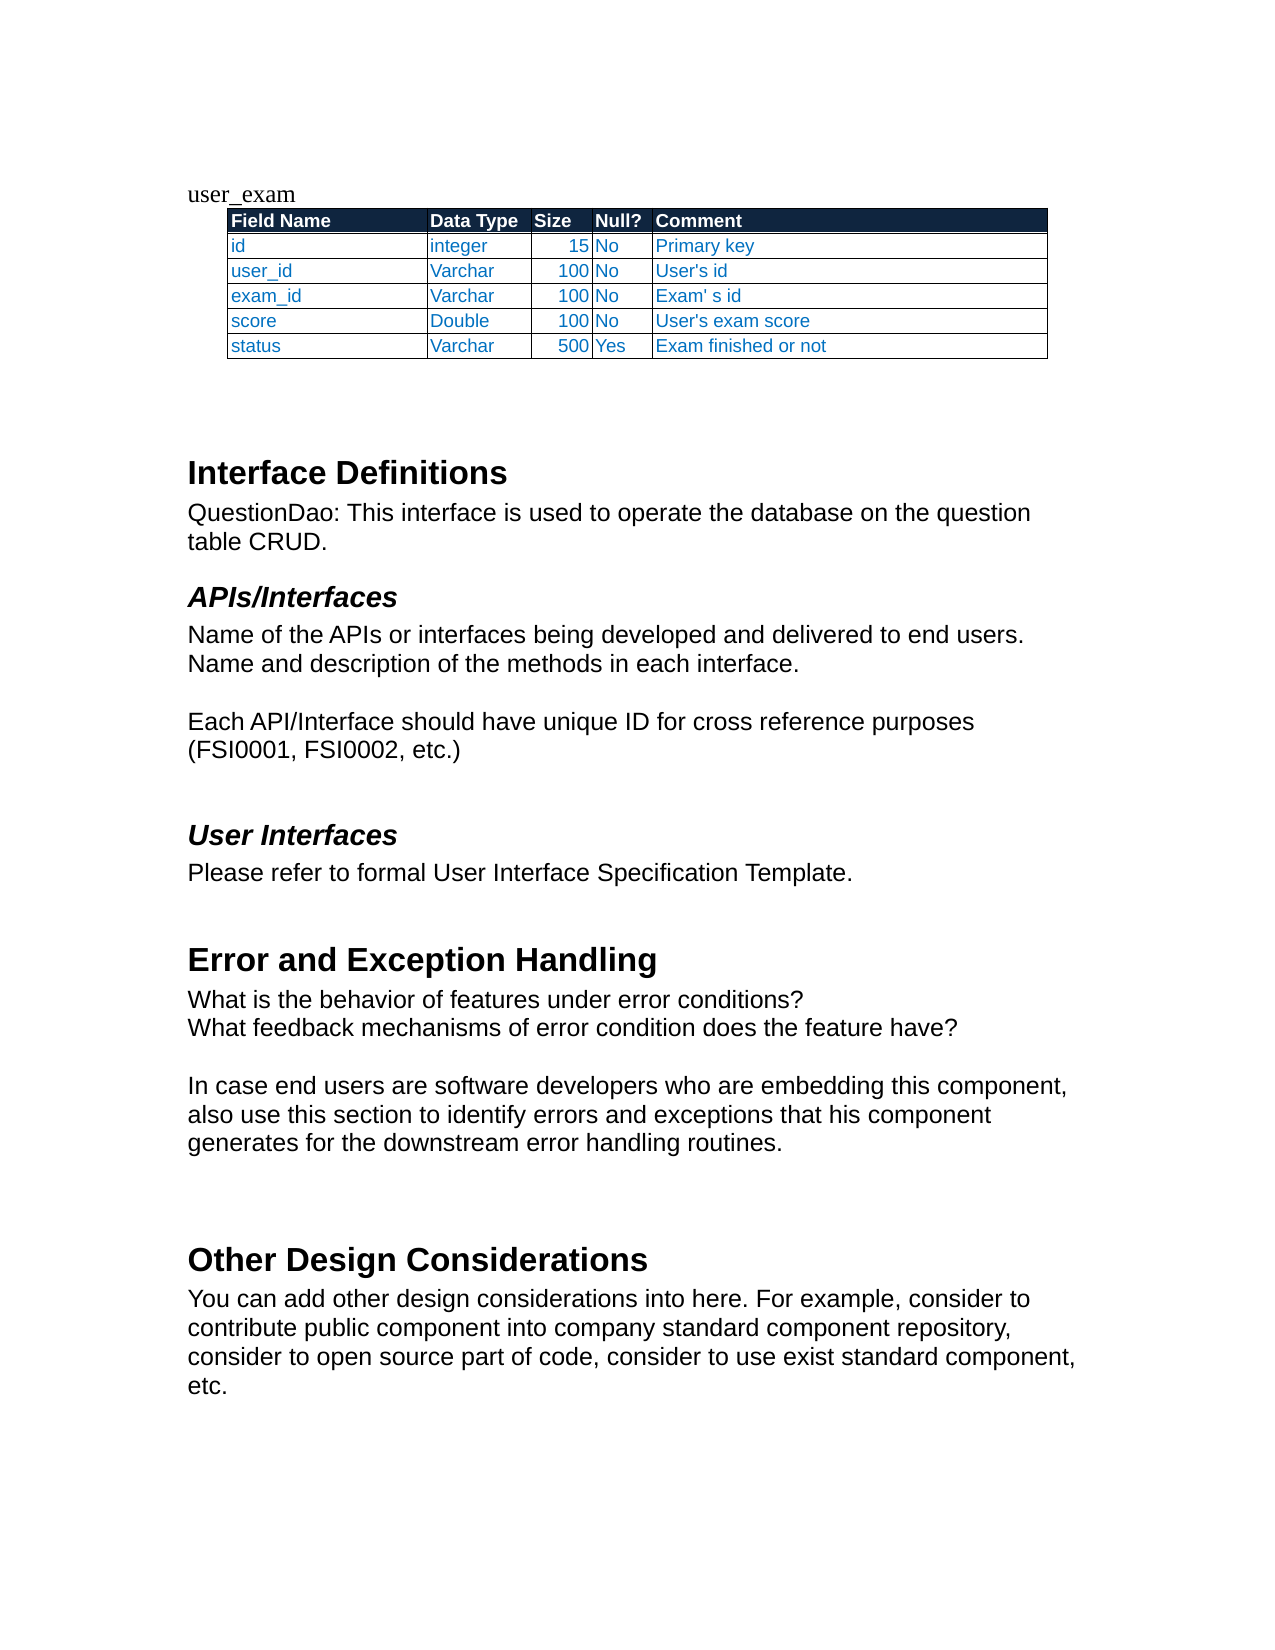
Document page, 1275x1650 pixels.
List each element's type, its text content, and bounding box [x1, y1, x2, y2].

table_cell Varchar [428, 259, 531, 282]
table_cell Exam finished or not [653, 334, 1047, 357]
table_cell score [228, 309, 427, 332]
text Name and description of the methods in each interface. [187, 649, 1087, 678]
text Please refer to formal User Interface Specification Template. [187, 857, 1087, 886]
table_cell Varchar [428, 284, 531, 307]
table_header Comment [653, 209, 1047, 232]
text QuestionDao: This interface is used to operate the database on the question table CRUD. [187, 498, 1087, 555]
text In case end users are software developers who are embedding this component, also use this section to identify errors and exceptions that his component generates for the downstream error handling routines. [187, 1071, 1087, 1157]
subtitle APIs/Interfaces [187, 580, 1087, 614]
table_cell 15 [532, 234, 592, 257]
table_header Size [532, 209, 592, 232]
table_cell 100 [532, 284, 592, 307]
table_cell Double [428, 309, 531, 332]
table_cell exam_id [228, 284, 427, 307]
table_cell 500 [532, 334, 592, 357]
table_cell Varchar [428, 334, 531, 357]
text You can add other design considerations into here. For example, consider to contribute public component into company standard component repository, consider to open source part of code, consider to use exist standard component, etc. [187, 1284, 1087, 1399]
table_cell Yes [593, 334, 652, 357]
table_cell Exam' s id [653, 284, 1047, 307]
subtitle User Interfaces [187, 818, 1087, 851]
table_cell Primary key [653, 234, 1047, 257]
text What is the behavior of features under error conditions? [187, 985, 1087, 1013]
text user_exam [187, 179, 1087, 207]
table_cell No [593, 284, 652, 307]
table_cell status [228, 334, 427, 357]
table_cell No [593, 234, 652, 257]
subtitle Interface Definitions [187, 453, 1087, 492]
table_cell user_id [228, 259, 427, 282]
table_header Null? [593, 209, 652, 232]
table_cell No [593, 309, 652, 332]
table_cell User's id [653, 259, 1047, 282]
table_cell No [593, 259, 652, 282]
table_cell integer [428, 234, 531, 257]
subtitle Error and Exception Handling [187, 940, 1087, 978]
subtitle Other Design Considerations [187, 1240, 1087, 1278]
table_header Field Name [228, 209, 427, 232]
table_cell 100 [532, 309, 592, 332]
table_header Data Type [428, 209, 531, 232]
table_cell 100 [532, 259, 592, 282]
table_cell User's exam score [653, 309, 1047, 332]
text Name of the APIs or interfaces being developed and delivered to end users. [187, 620, 1087, 649]
table_cell id [228, 234, 427, 257]
text What feedback mechanisms of error condition does the feature have? [187, 1013, 1087, 1042]
text Each API/Interface should have unique ID for cross reference purposes (FSI0001, FSI0002, etc.) [187, 706, 1087, 764]
